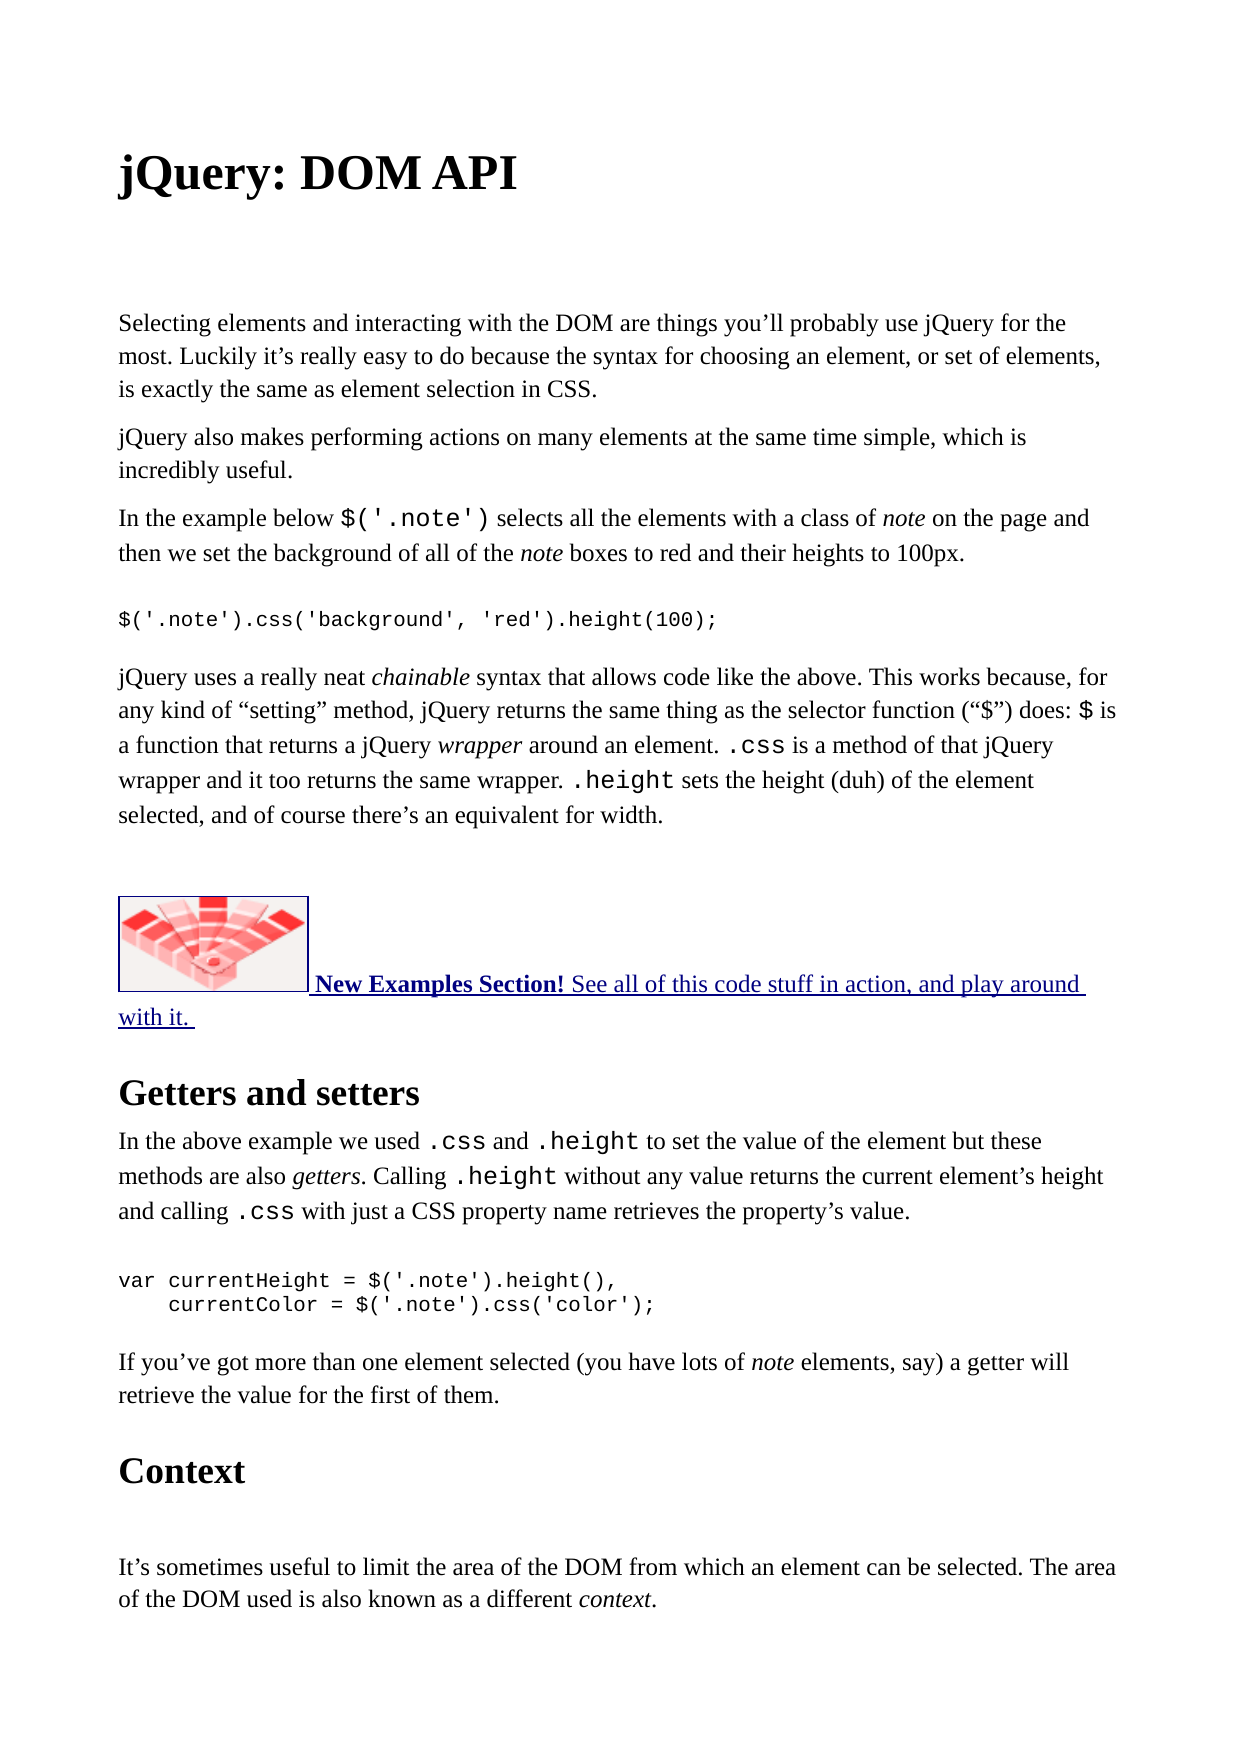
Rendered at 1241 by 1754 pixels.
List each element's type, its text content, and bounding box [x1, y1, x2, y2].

text jQuery uses a really neat chainable syntax that allows code like the above. This works because, for any kind of “setting” method, jQuery returns the same thing as the selector function (“$”) does: $ is a function that returns a jQuery wrapper around an element. .css is a method of that jQuery wrapper and it too returns the same wrapper. .height sets the height (duh) of the element selected, and of course there’s an equivalent for width. [118, 662, 1122, 829]
subtitle Context [118, 1448, 1122, 1491]
text New Examples Section! See all of this code stuff in action, and play around with it. [118, 896, 1122, 1031]
subtitle jQuery: DOM API [118, 143, 1122, 201]
text $('.note').css('background', 'red').height(100); [118, 609, 1122, 633]
text If you’ve got more than one element selected (you have lots of note elements, say) a getter will retrieve the value for the first of them. [118, 1347, 1122, 1409]
text In the above example we used .css and .height to set the value of the element but these methods are also getters. Calling .height without any value returns the current element’s height and calling .css with just a CSS property name retrieves the property’s value. [118, 1126, 1122, 1227]
text jQuery also makes performing actions on many elements at the same time simple, which is incredibly useful. [118, 422, 1122, 484]
picture [120, 897, 307, 991]
text currentColor = $('.note').css('color'); [118, 1294, 1122, 1317]
subtitle Getters and setters [118, 1071, 1122, 1114]
text In the example below $('.note') selects all the elements with a class of note on the page and then we set the background of all of the note boxes to red and their heights to 100px. [118, 503, 1122, 566]
text var currentHeight = $('.note').height(), [118, 1270, 1122, 1294]
text It’s sometimes useful to limit the area of the DOM from which an element can be selected. The area of the DOM used is also known as a different context. [118, 1552, 1122, 1613]
text Selecting elements and interacting with the DOM are things you’ll probably use jQuery for the most. Luckily it’s really easy to do because the syntax for choosing an element, or set of elements, is exactly the same as element selection in CSS. [118, 308, 1122, 403]
